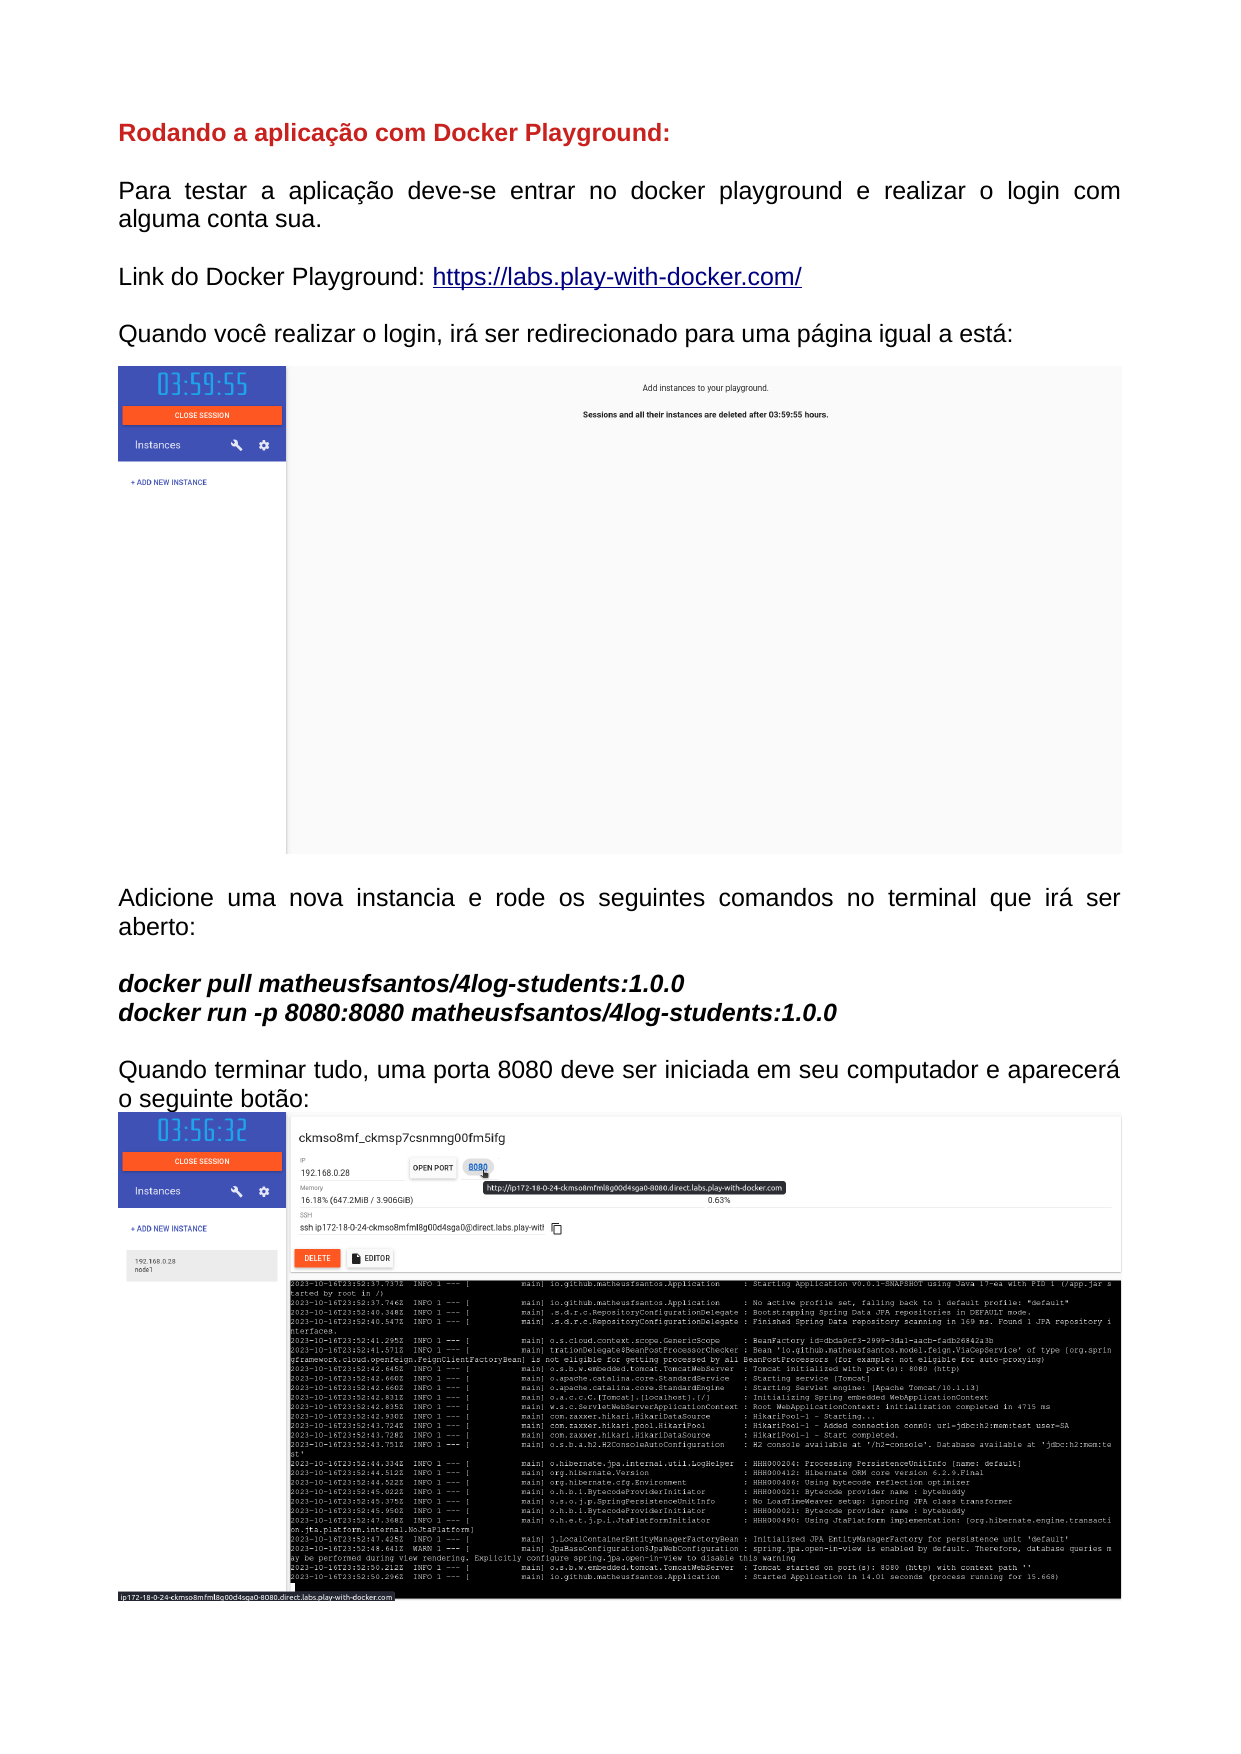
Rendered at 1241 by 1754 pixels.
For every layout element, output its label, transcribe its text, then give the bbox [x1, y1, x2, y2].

text Adicione uma nova instancia e rode os seguintes comandos no terminal que irá ser aberto: [118, 883, 1122, 940]
text Rodando a aplicação com Docker Playground: [118, 118, 1122, 147]
text Para testar a aplicação deve-se entrar no docker playground e realizar o login com alguma conta sua. [118, 176, 1122, 233]
text Quando terminar tudo, uma porta 8080 deve ser iniciada em seu computador e aparecerá o seguinte botão: [118, 1055, 1122, 1112]
picture [118, 1112, 1123, 1601]
picture [118, 366, 1123, 854]
text Quando você realizar o login, irá ser redirecionado para uma página igual a está: [118, 319, 1122, 348]
text docker pull matheusfsantos/4log-students:1.0.0 [118, 969, 1122, 998]
text Link do Docker Playground: https://labs.play-with-docker.com/ [118, 262, 1122, 291]
text docker run -p 8080:8080 matheusfsantos/4log-students:1.0.0 [118, 998, 1122, 1027]
